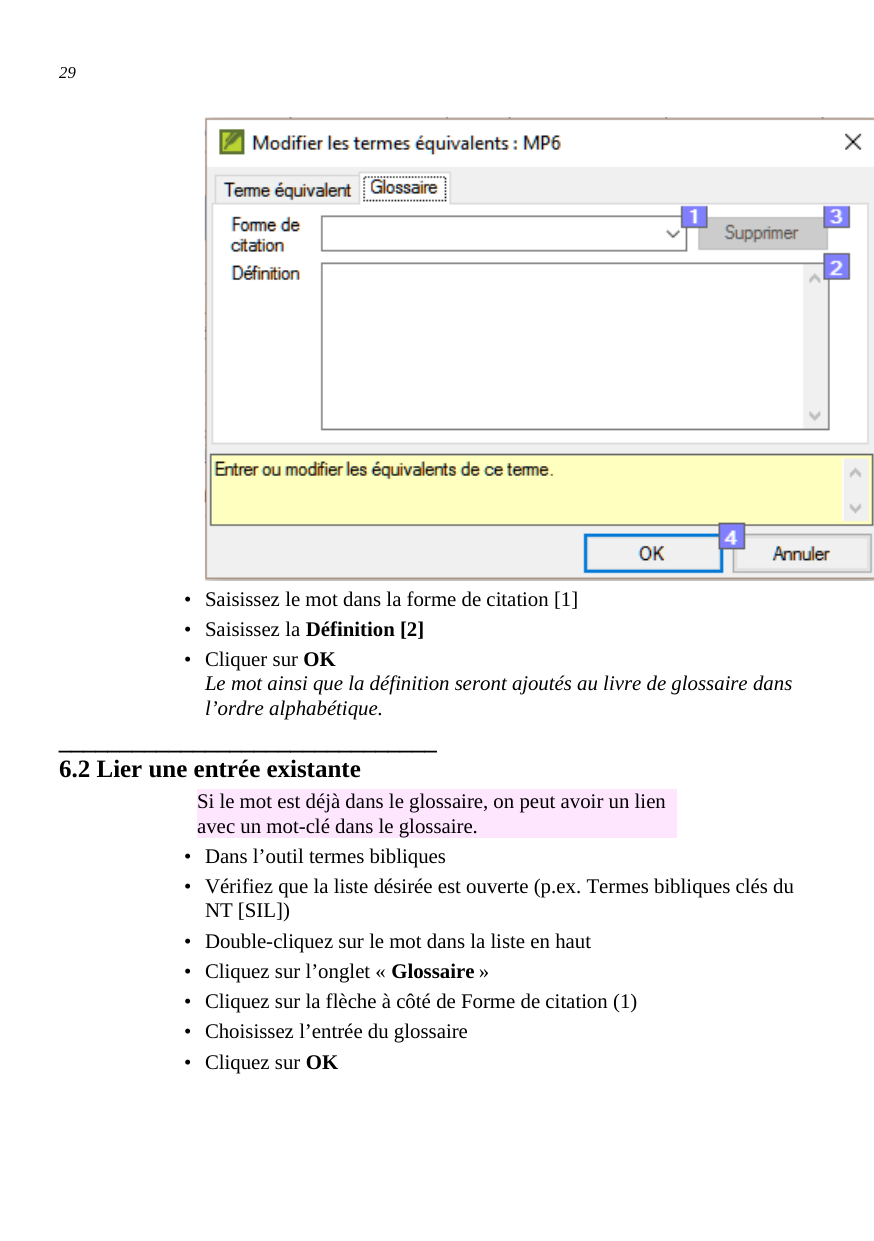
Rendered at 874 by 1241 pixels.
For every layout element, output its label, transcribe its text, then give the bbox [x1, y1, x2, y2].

list Saisissez le mot dans la forme de citation [1] [184, 587, 815, 611]
list Cliquer sur OK [184, 647, 815, 671]
text 6.2 Lier une entrée existante [59, 754, 815, 783]
list Cliquez sur la flèche à côté de Forme de citation (1) [184, 989, 815, 1013]
list Vérifiez que la liste désirée est ouverte (p.ex. Termes bibliques clés du NT [SIL]) [184, 874, 815, 922]
list Dans l’outil termes bibliques [184, 844, 815, 868]
list Cliquez sur l’onglet « Glossaire » [184, 959, 815, 983]
list Cliquez sur OK [184, 1050, 815, 1074]
text Si le mot est déjà dans le glossaire, on peut avoir un lien avec un mot-clé dans le glossaire. [197, 789, 677, 838]
list Le mot ainsi que la définition seront ajoutés au livre de glossaire dans l’ordre alphabétique. [184, 671, 815, 719]
list Saisissez la Définition [2] [184, 617, 815, 641]
list Choisissez l’entrée du glossaire [184, 1019, 815, 1043]
list Double-cliquez sur le mot dans la liste en haut [184, 928, 815, 953]
picture [204, 117, 874, 581]
